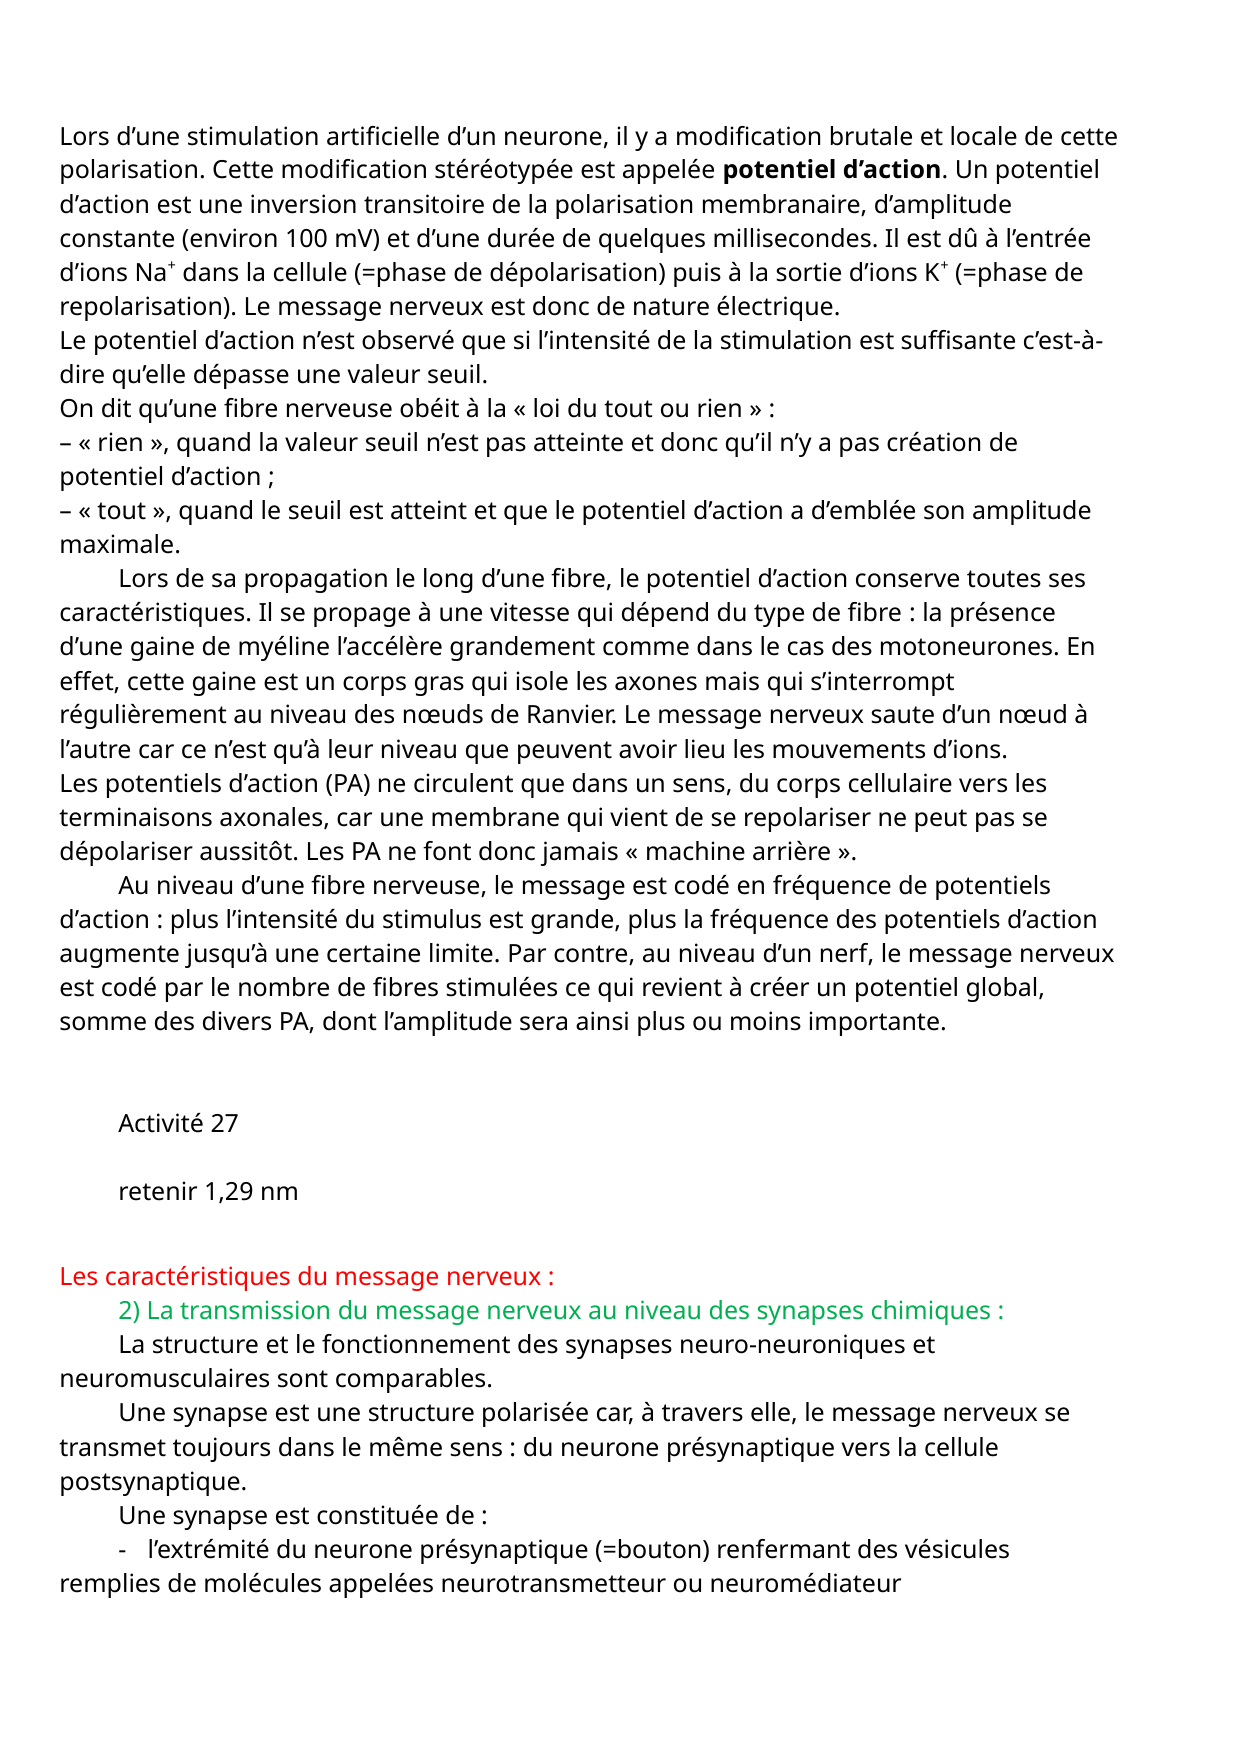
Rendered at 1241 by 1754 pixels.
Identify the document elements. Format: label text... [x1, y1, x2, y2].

list retenir 1,29 nm [118, 1174, 1122, 1208]
text Les caractéristiques du message nerveux : [59, 1259, 1122, 1293]
text Le potentiel d’action n’est observé que si l’intensité de la stimulation est suffisante c’est-à-dire qu’elle dépasse une valeur seuil. [59, 322, 1122, 391]
text La structure et le fonctionnement des synapses neuro-neuroniques et neuromusculaires sont comparables. [59, 1327, 1107, 1395]
text Une synapse est constituée de : [59, 1497, 1107, 1531]
text Les potentiels d’action (PA) ne circulent que dans un sens, du corps cellulaire vers les terminaisons axonales, car une membrane qui vient de se repolariser ne peut pas se dépolariser aussitôt. Les PA ne font donc jamais « machine arrière ». [59, 765, 1122, 867]
text - l’extrémité du neurone présynaptique (=bouton) renfermant des vésicules remplies de molécules appelées neurotransmetteur ou neuromédiateur [59, 1531, 1107, 1599]
text Lors de sa propagation le long d’une fibre, le potentiel d’action conserve toutes ses caractéristiques. Il se propage à une vitesse qui dépend du type de fibre : la présence d’une gaine de myéline l’accélère grandement comme dans le cas des motoneurones. En effet, cette gaine est un corps gras qui isole les axones mais qui s’interrompt régulièrement au niveau des nœuds de Ranvier. Le message nerveux saute d’un nœud à l’autre car ce n’est qu’à leur niveau que peuvent avoir lieu les mouvements d’ions. [59, 561, 1122, 765]
text On dit qu’une fibre nerveuse obéit à la « loi du tout ou rien » : [59, 391, 1122, 425]
list Activité 27 [118, 1106, 1122, 1140]
text Au niveau d’une fibre nerveuse, le message est codé en fréquence de potentiels d’action : plus l’intensité du stimulus est grande, plus la fréquence des potentiels d’action augmente jusqu’à une certaine limite. Par contre, au niveau d’un nerf, le message nerveux est codé par le nombre de fibres stimulées ce qui revient à créer un potentiel global, somme des divers PA, dont l’amplitude sera ainsi plus ou moins importante. [59, 867, 1122, 1038]
text – « rien », quand la valeur seuil n’est pas atteinte et donc qu’il n’y a pas création de potentiel d’action ; [59, 425, 1122, 493]
text 2) La transmission du message nerveux au niveau des synapses chimiques : [59, 1293, 1107, 1327]
text Lors d’une stimulation artificielle d’un neurone, il y a modification brutale et locale de cette polarisation. Cette modification stéréotypée est appelée potentiel d’action. Un potentiel d’action est une inversion transitoire de la polarisation membranaire, d’amplitude constante (environ 100 mV) et d’une durée de quelques millisecondes. Il est dû à l’entrée d’ions Na+ dans la cellule (=phase de dépolarisation) puis à la sortie d’ions K+ (=phase de repolarisation). Le message nerveux est donc de nature électrique. [59, 118, 1122, 322]
text Une synapse est une structure polarisée car, à travers elle, le message nerveux se transmet toujours dans le même sens : du neurone présynaptique vers la cellule postsynaptique. [59, 1395, 1107, 1497]
text – « tout », quand le seuil est atteint et que le potentiel d’action a d’emblée son amplitude maximale. [59, 493, 1122, 561]
